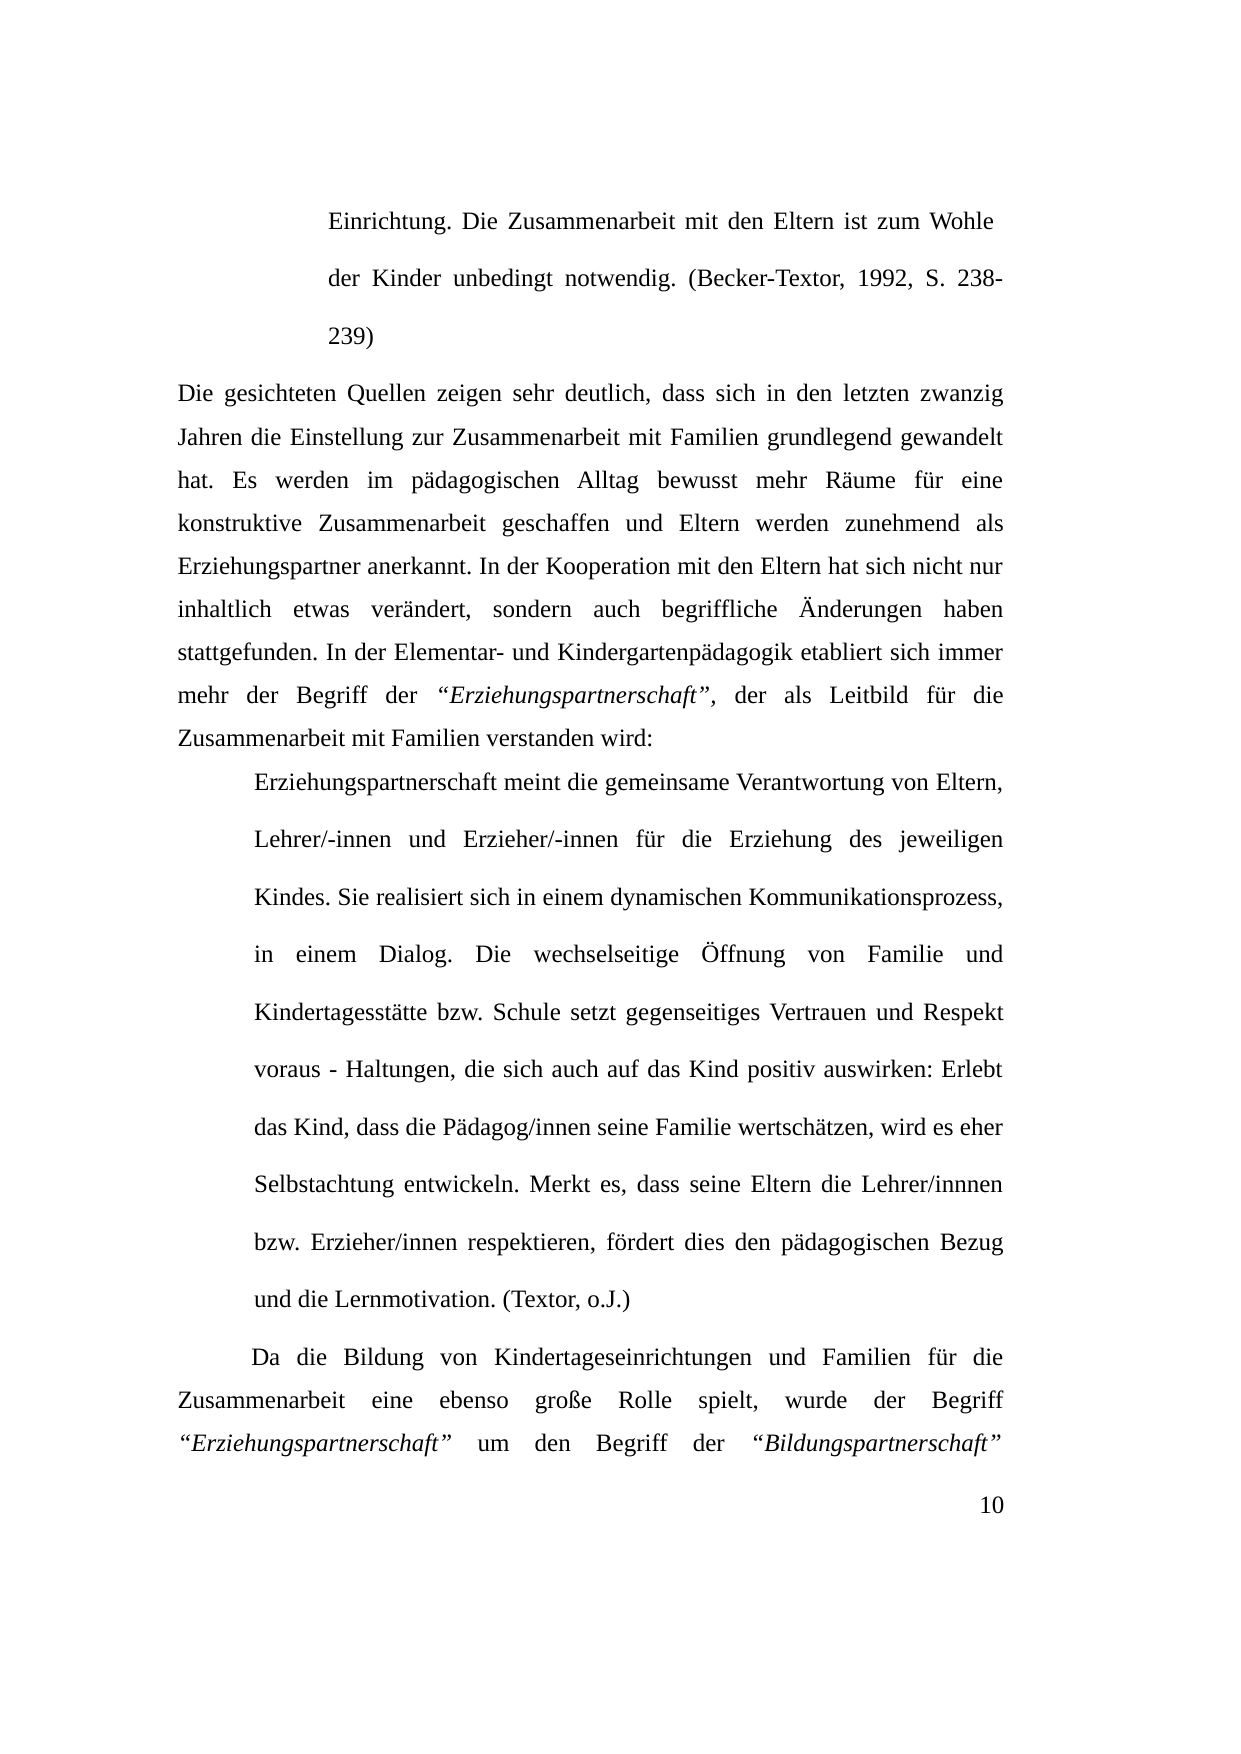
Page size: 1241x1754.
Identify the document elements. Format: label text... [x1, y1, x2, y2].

text Die gesichteten Quellen zeigen sehr deutlich, dass sich in den letzten zwanzig Jahren die Einstellung zur Zusammenarbeit mit Familien grundlegend gewandelt hat. Es werden im pädagogischen Alltag bewusst mehr Räume für eine konstruktive Zusammenarbeit geschaffen und Eltern werden zunehmend als Erziehungspartner anerkannt. In der Kooperation mit den Eltern hat sich nicht nur inhaltlich etwas verändert, sondern auch begriffliche Änderungen haben stattgefunden. In der Elementar- und Kindergartenpädagogik etabliert sich immer mehr der Begriff der “Erziehungspartnerschaft”, der als Leitbild für die Zusammenarbeit mit Familien verstanden wird: [177, 378, 1004, 752]
text Erziehungspartnerschaft meint die gemeinsame Verantwortung von Eltern, Lehrer/-innen und Erzieher/-innen für die Erziehung des jeweiligen Kindes. Sie realisiert sich in einem dynamischen Kommunikationsprozess, in einem Dialog. Die wechselseitige Öffnung von Familie und Kindertagesstätte bzw. Schule setzt gegenseitiges Vertrauen und Respekt voraus - Haltungen, die sich auch auf das Kind positiv auswirken: Erlebt das Kind, dass die Pädagog/innen seine Familie wertschätzen, wird es eher Selbstachtung entwickeln. Merkt es, dass seine Eltern die Lehrer/innnen bzw. Erzieher/innen respektieren, fördert dies den pädagogischen Bezug und die Lernmotivation. (Textor, o.J.) [254, 767, 1004, 1313]
text Einrichtung. Die Zusammenarbeit mit den Eltern ist zum Wohle der Kinder unbedingt notwendig. (Becker-Textor, 1992, S. 238- 239) [254, 206, 1004, 350]
text Da die Bildung von Kindertageseinrichtungen und Familien für die Zusammenarbeit eine ebenso große Rolle spielt, wurde der Begriff “Erziehungspartnerschaft” um den Begriff der “Bildungspartnerschaft” [177, 1342, 1004, 1457]
